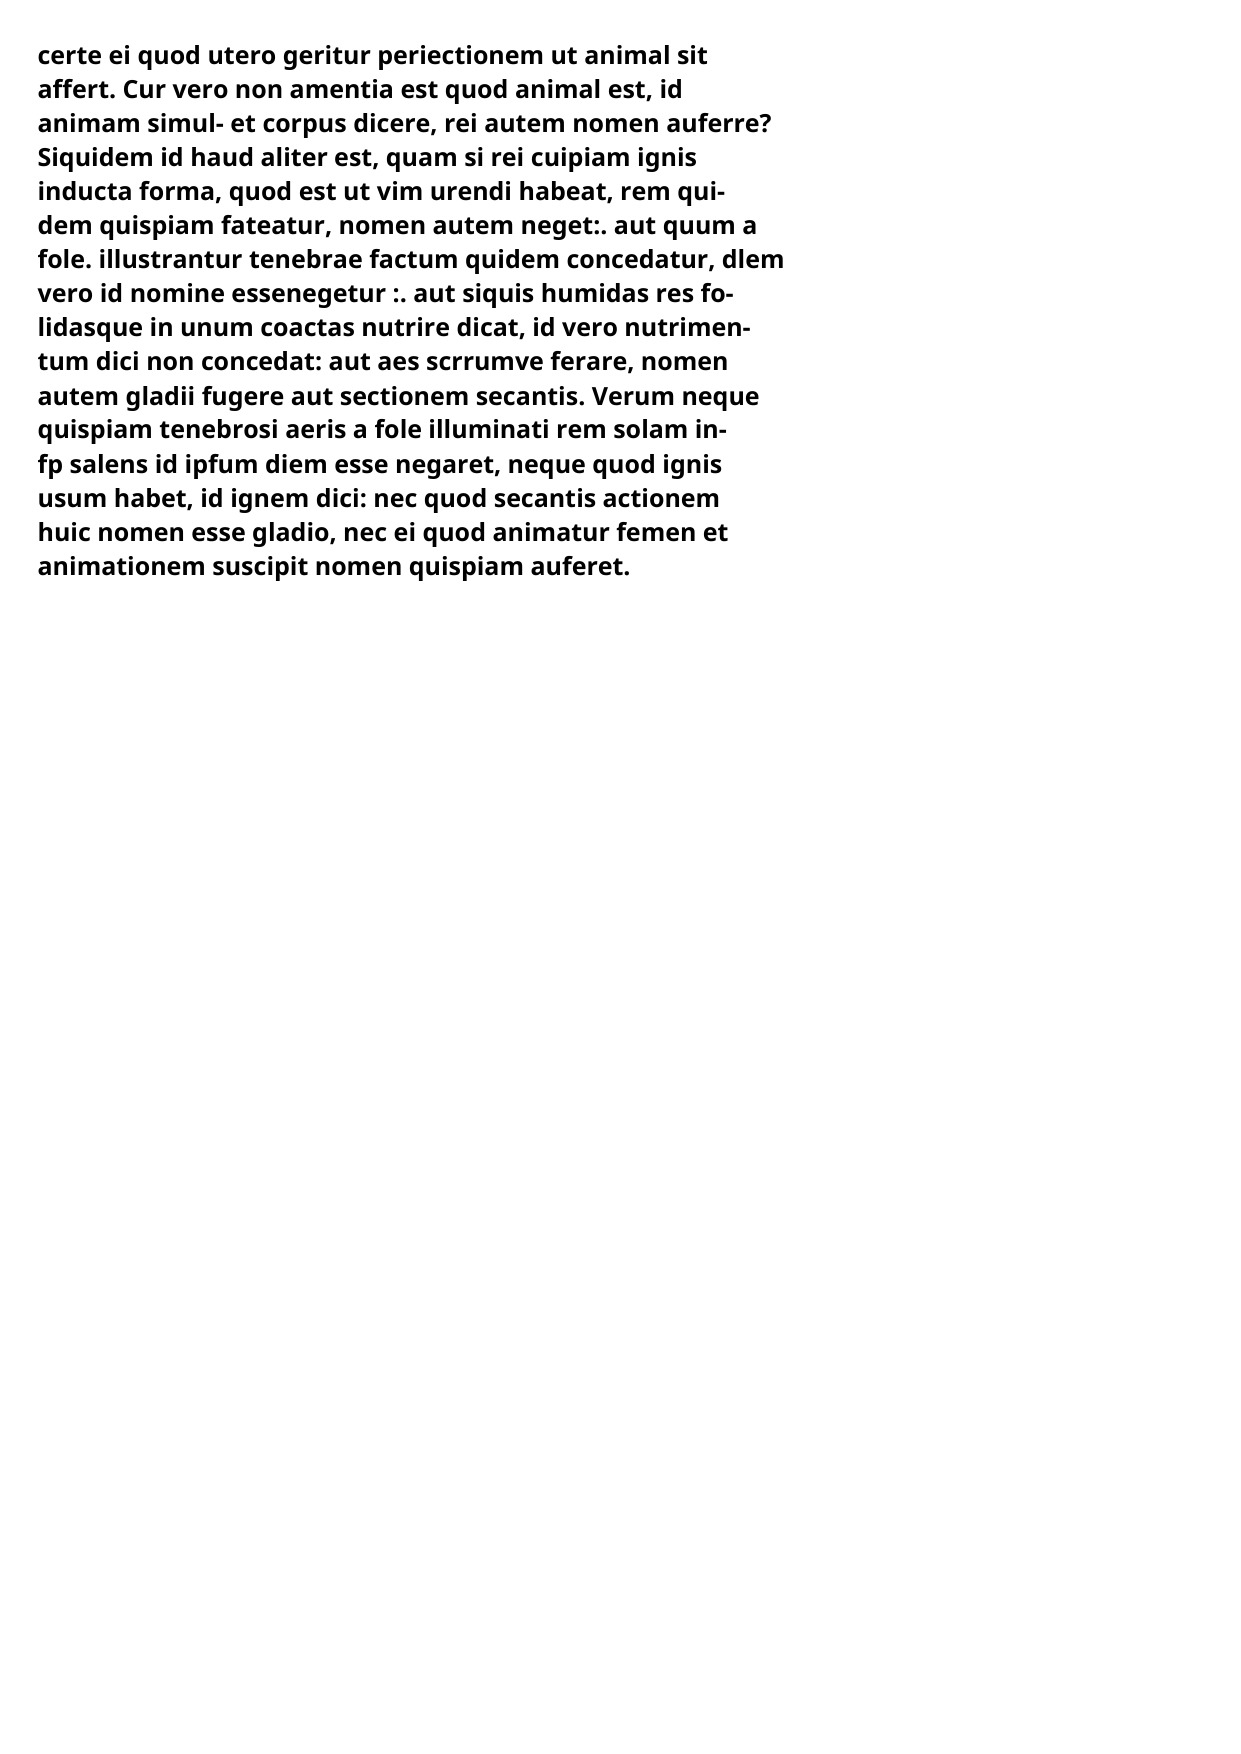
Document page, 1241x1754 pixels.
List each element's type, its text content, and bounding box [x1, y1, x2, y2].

text certe ei quod utero geritur periectionem ut animal sit affert. Cur vero non amentia est quod animal est, id animam simul- et corpus dicere, rei autem nomen auferre? Siquidem id haud aliter est, quam si rei cuipiam ignis inducta forma, quod est ut vim urendi habeat, rem qui- dem quispiam fateatur, nomen autem neget:. aut quum a fole. illustrantur tenebrae factum quidem concedatur, dlem vero id nomine essenegetur :. aut siquis humidas res fo- lidasque in unum coactas nutrire dicat, id vero nutrimen- tum dici non concedat: aut aes scrrumve ferare, nomen autem gladii fugere aut sectionem secantis. Verum neque quispiam tenebrosi aeris a fole illuminati rem solam in- fp salens id ipfum diem esse negaret, neque quod ignis usum habet, id ignem dici: nec quod secantis actionem huic nomen esse gladio, nec ei quod animatur femen et animationem suscipit nomen quispiam auferet. [37, 37, 1203, 582]
